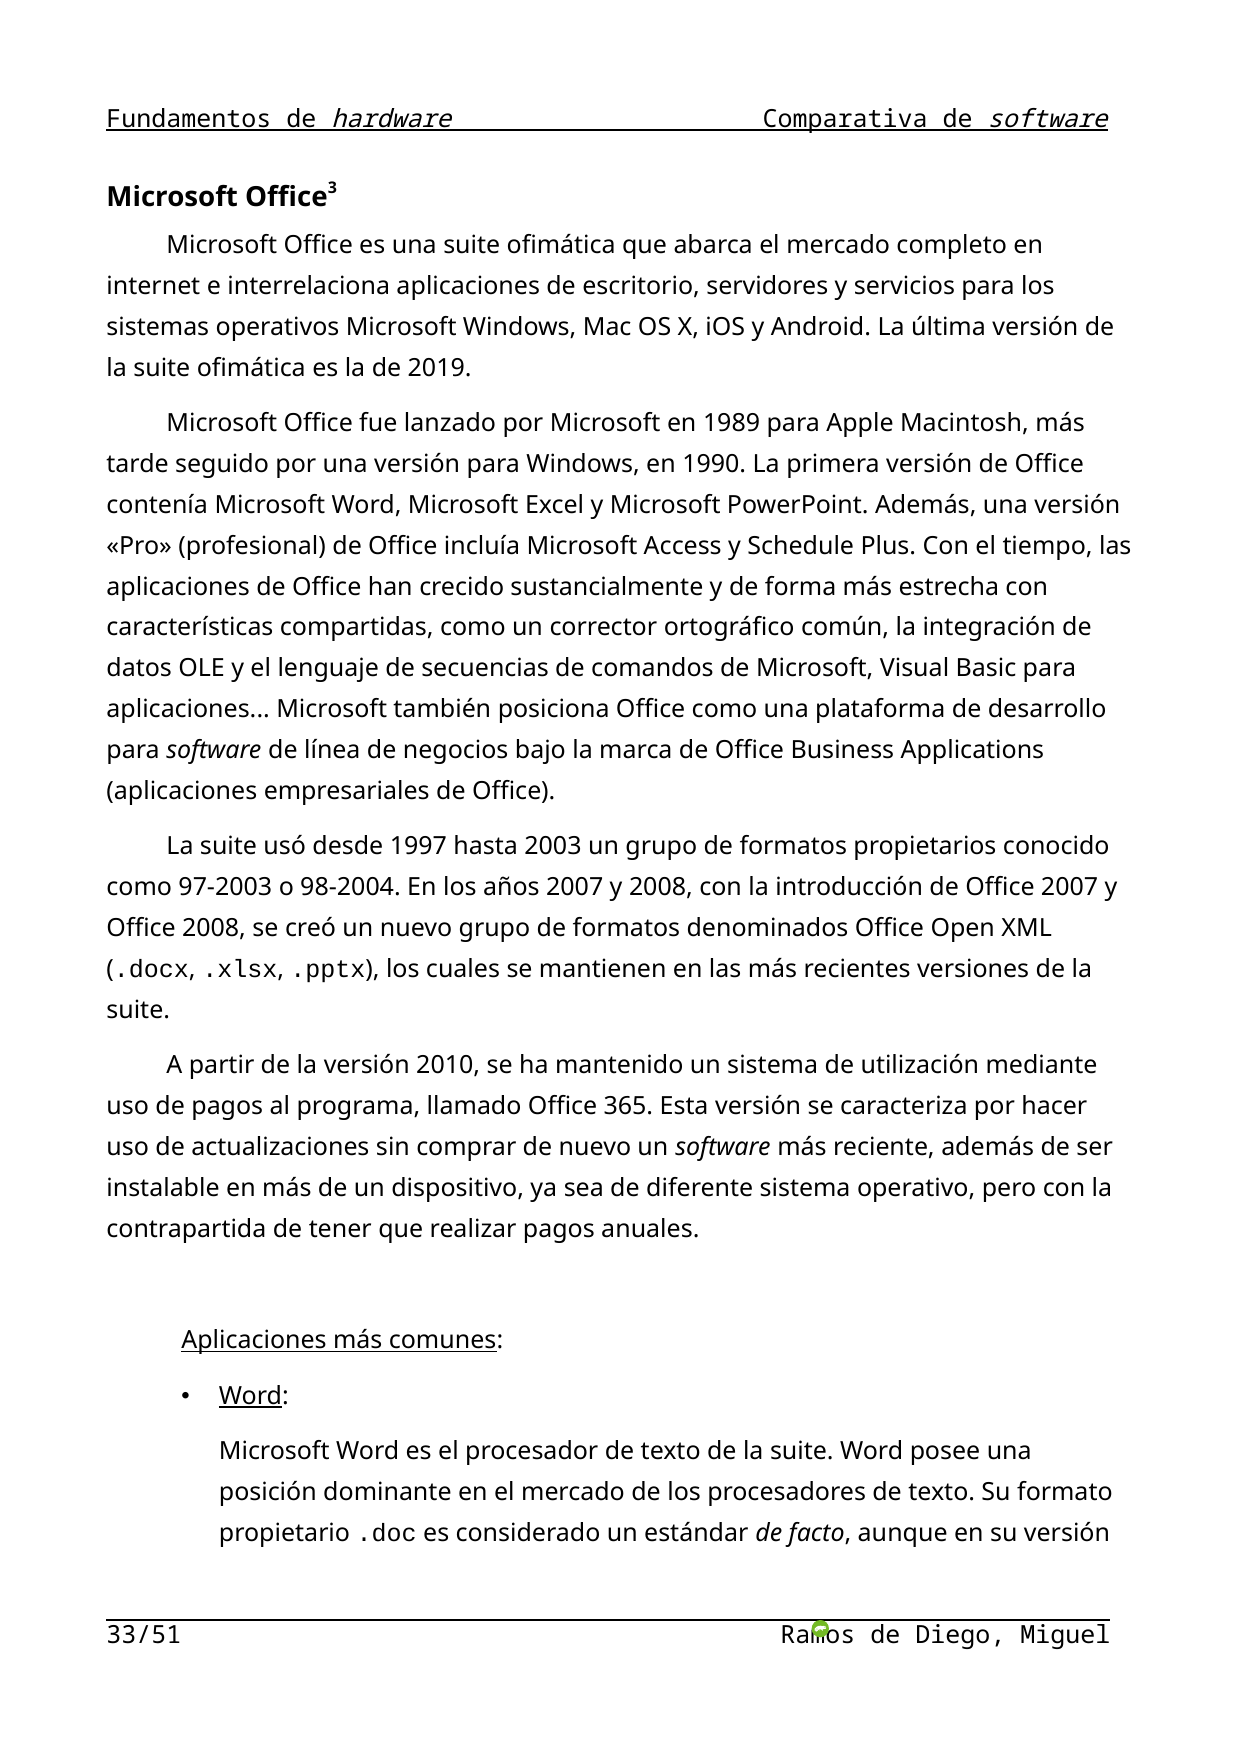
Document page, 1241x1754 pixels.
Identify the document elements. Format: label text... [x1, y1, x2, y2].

text Microsoft Office es una suite ofimática que abarca el mercado completo en internet e interrelaciona aplicaciones de escritorio, servidores y servicios para los sistemas operativos Microsoft Windows, Mac OS X, iOS y Android. La última versión de la suite ofimática es la de 2019. [106, 227, 1134, 383]
text A partir de la versión 2010, se ha mantenido un sistema de utilización mediante uso de pagos al programa, llamado Office 365. Esta versión se caracteriza por hacer uso de actualizaciones sin comprar de nuevo un software más reciente, además de ser instalable en más de un dispositivo, ya sea de diferente sistema operativo, pero con la contrapartida de tener que realizar pagos anuales. [106, 1047, 1134, 1244]
list Aplicaciones más comunes: [144, 1322, 1134, 1356]
list Word: [181, 1377, 1134, 1411]
text Microsoft Office fue lanzado por Microsoft en 1989 para Apple Macintosh, más tarde seguido por una versión para Windows, en 1990. La primera versión de Office contenía Microsoft Word, Microsoft Excel y Microsoft PowerPoint. Además, una versión «Pro» (profesional) de Office incluía Microsoft Access y Schedule Plus. Con el tiempo, las aplicaciones de Office han crecido sustancialmente y de forma más estrecha con características compartidas, como un corrector ortográfico común, la integración de datos OLE y el lenguaje de secuencias de comandos de Microsoft, Visual Basic para aplicaciones... Microsoft también posiciona Office como una plataforma de desarrollo para software de línea de negocios bajo la marca de Office Business Applications (aplicaciones empresariales de Office). [106, 405, 1134, 806]
subtitle Microsoft Office3 [106, 176, 1134, 214]
list Microsoft Word es el procesador de texto de la suite. Word posee una posición dominante en el mercado de los procesadores de texto. Su formato propietario .doc es considerado un estándar de facto, aunque en su versión [181, 1433, 1134, 1549]
text La suite usó desde 1997 hasta 2003 un grupo de formatos propietarios conocido como 97-2003 o 98-2004. En los años 2007 y 2008, con la introducción de Office 2007 y Office 2008, se creó un nuevo grupo de formatos denominados Office Open XML (.docx, .xlsx, .pptx), los cuales se mantienen en las más recientes versiones de la suite. [106, 828, 1134, 1026]
